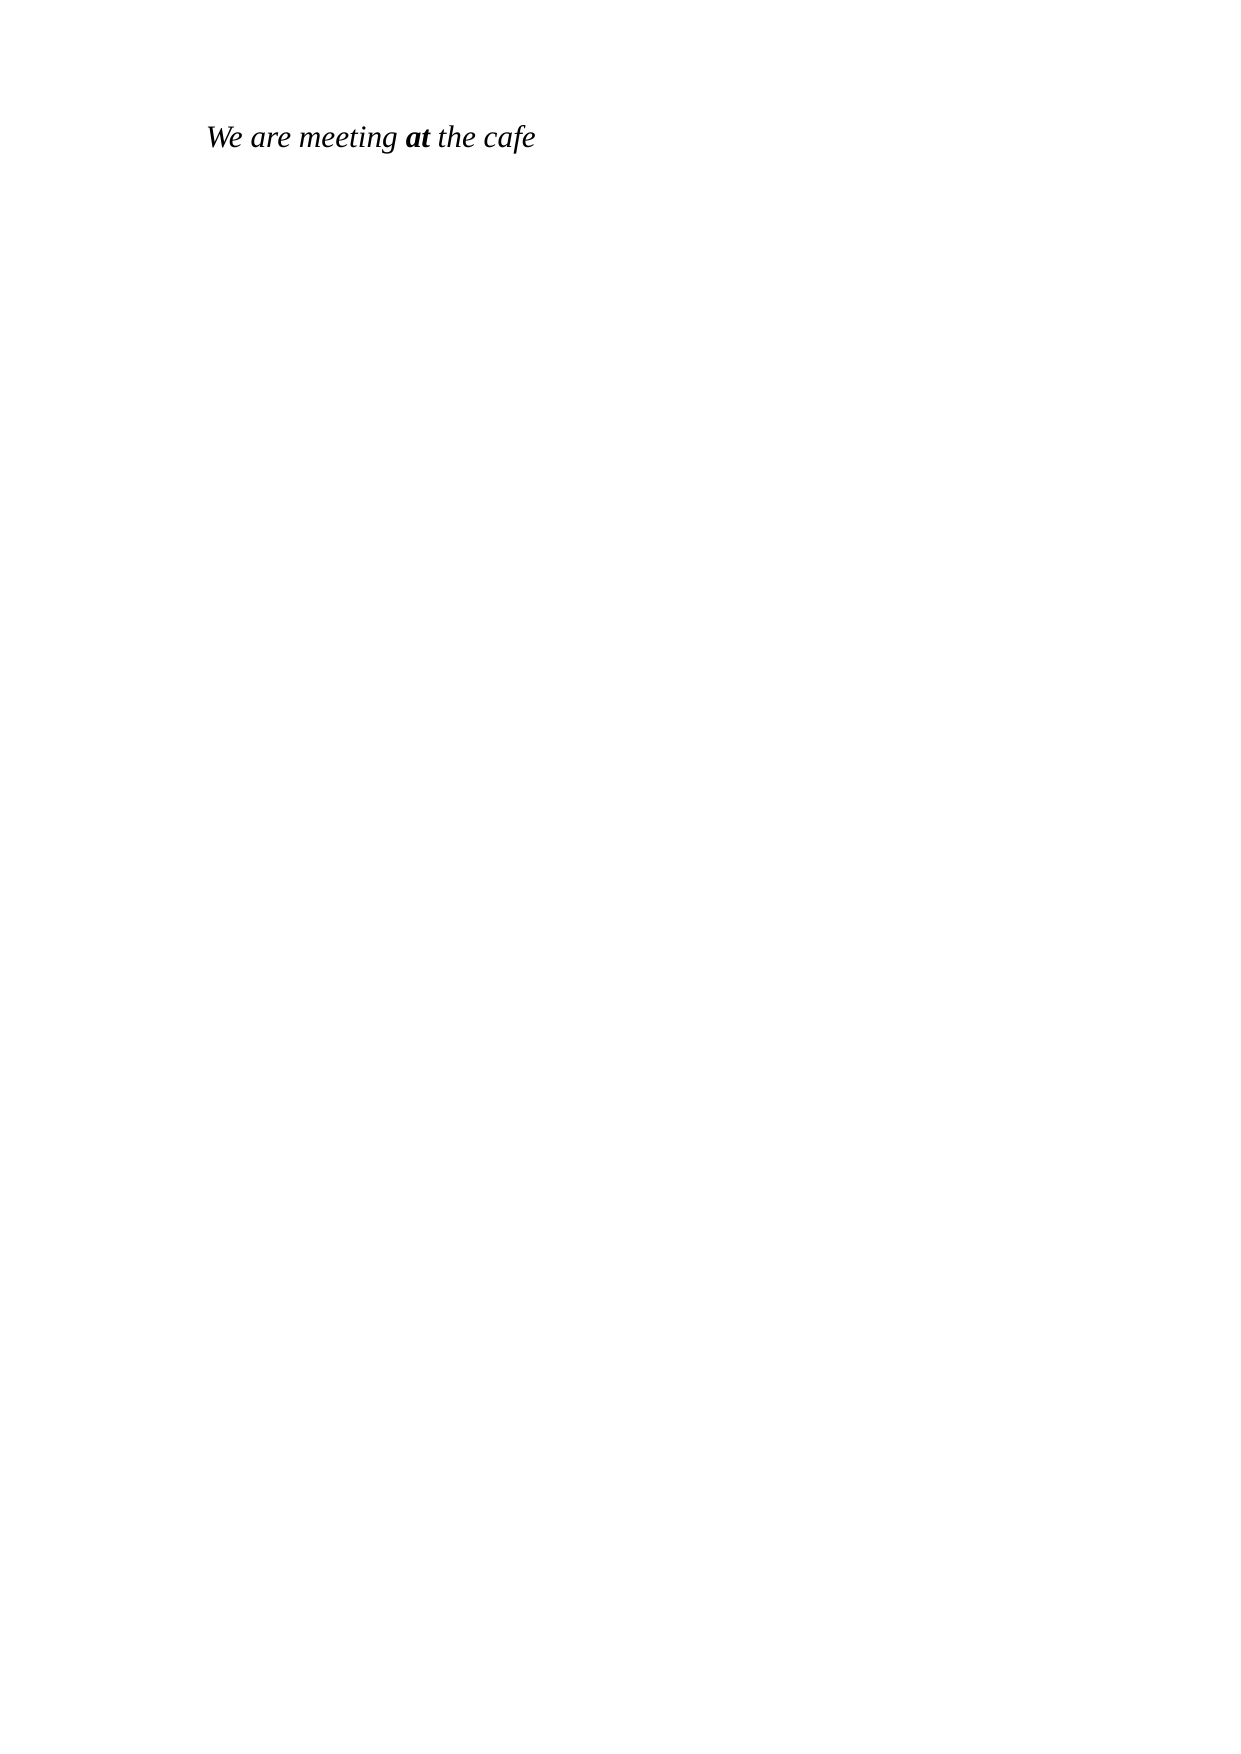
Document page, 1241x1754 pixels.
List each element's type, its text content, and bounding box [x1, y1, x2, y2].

text We are meeting at the cafe [118, 118, 1122, 154]
